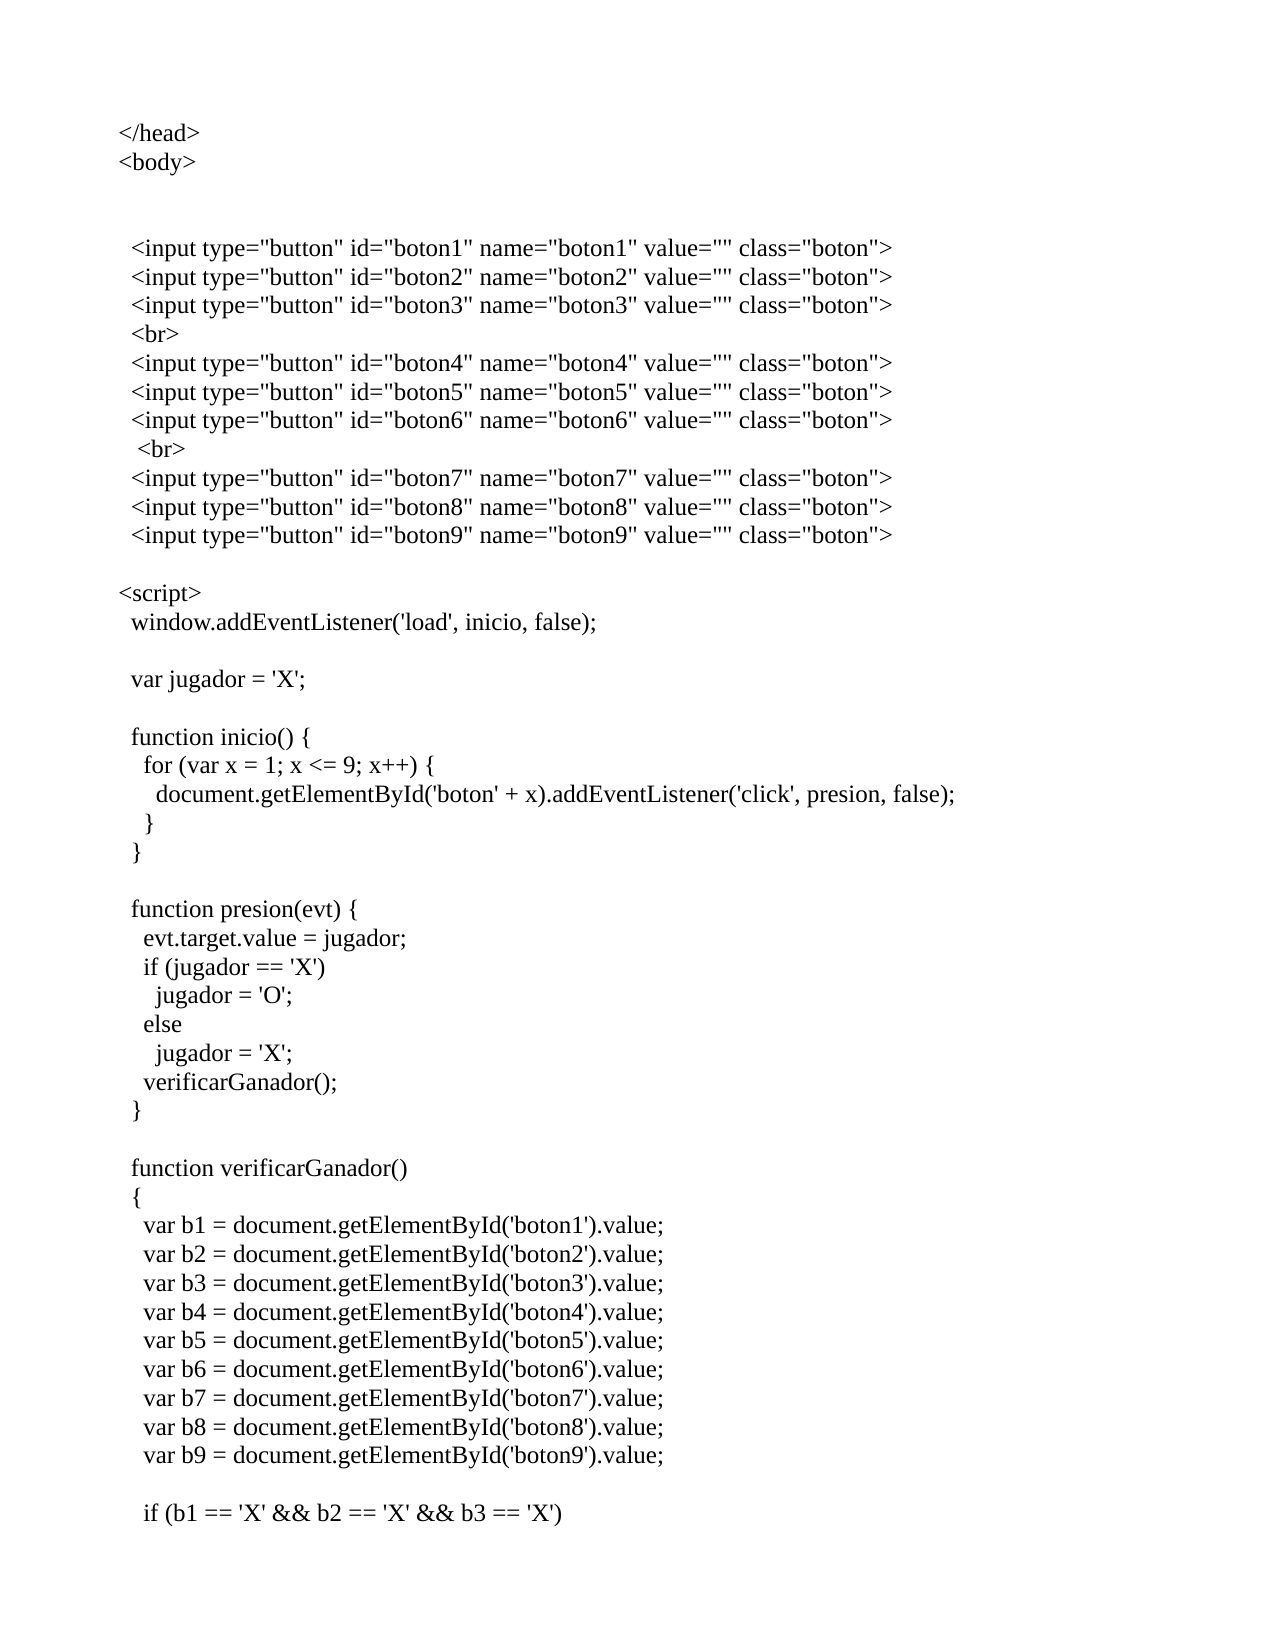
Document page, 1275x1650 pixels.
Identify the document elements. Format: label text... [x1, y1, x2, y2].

text for (var x = 1; x <= 9; x++) { [118, 751, 1157, 779]
text <input type="button" id="boton8" name="boton8" value="" class="boton"> [118, 492, 1157, 521]
text var b4 = document.getElementById('boton4').value; [118, 1297, 1157, 1326]
text if (jugador == 'X') [118, 952, 1157, 981]
text <input type="button" id="boton9" name="boton9" value="" class="boton"> [118, 521, 1157, 549]
text <input type="button" id="boton3" name="boton3" value="" class="boton"> [118, 291, 1157, 319]
text <br> [118, 434, 1157, 463]
text var b9 = document.getElementById('boton9').value; [118, 1441, 1157, 1469]
text var b1 = document.getElementById('boton1').value; [118, 1211, 1157, 1239]
text <input type="button" id="boton4" name="boton4" value="" class="boton"> [118, 348, 1157, 377]
text else [118, 1009, 1157, 1038]
text function inicio() { [118, 722, 1157, 751]
text var b2 = document.getElementById('boton2').value; [118, 1239, 1157, 1268]
text verificarGanador(); [118, 1067, 1157, 1096]
text window.addEventListener('load', inicio, false); [118, 607, 1157, 636]
text <br> [118, 319, 1157, 348]
text </head> [118, 118, 1157, 147]
text <input type="button" id="boton5" name="boton5" value="" class="boton"> [118, 377, 1157, 406]
text } [118, 837, 1157, 866]
text var jugador = 'X'; [118, 664, 1157, 693]
text <body> [118, 147, 1157, 176]
text jugador = 'X'; [118, 1038, 1157, 1067]
text var b7 = document.getElementById('boton7').value; [118, 1383, 1157, 1412]
text <input type="button" id="boton1" name="boton1" value="" class="boton"> [118, 233, 1157, 262]
text <input type="button" id="boton2" name="boton2" value="" class="boton"> [118, 262, 1157, 291]
text function verificarGanador() [118, 1153, 1157, 1182]
text var b6 = document.getElementById('boton6').value; [118, 1354, 1157, 1383]
text function presion(evt) { [118, 894, 1157, 923]
text var b8 = document.getElementById('boton8').value; [118, 1412, 1157, 1441]
text <input type="button" id="boton6" name="boton6" value="" class="boton"> [118, 406, 1157, 434]
text } [118, 1096, 1157, 1124]
text { [118, 1182, 1157, 1211]
text document.getElementById('boton' + x).addEventListener('click', presion, false); [118, 779, 1157, 808]
text evt.target.value = jugador; [118, 923, 1157, 952]
text var b3 = document.getElementById('boton3').value; [118, 1268, 1157, 1297]
text var b5 = document.getElementById('boton5').value; [118, 1326, 1157, 1354]
text if (b1 == 'X' && b2 == 'X' && b3 == 'X') [118, 1498, 1157, 1527]
text jugador = 'O'; [118, 981, 1157, 1009]
text <input type="button" id="boton7" name="boton7" value="" class="boton"> [118, 463, 1157, 492]
text <script> [118, 578, 1157, 607]
text } [118, 808, 1157, 837]
